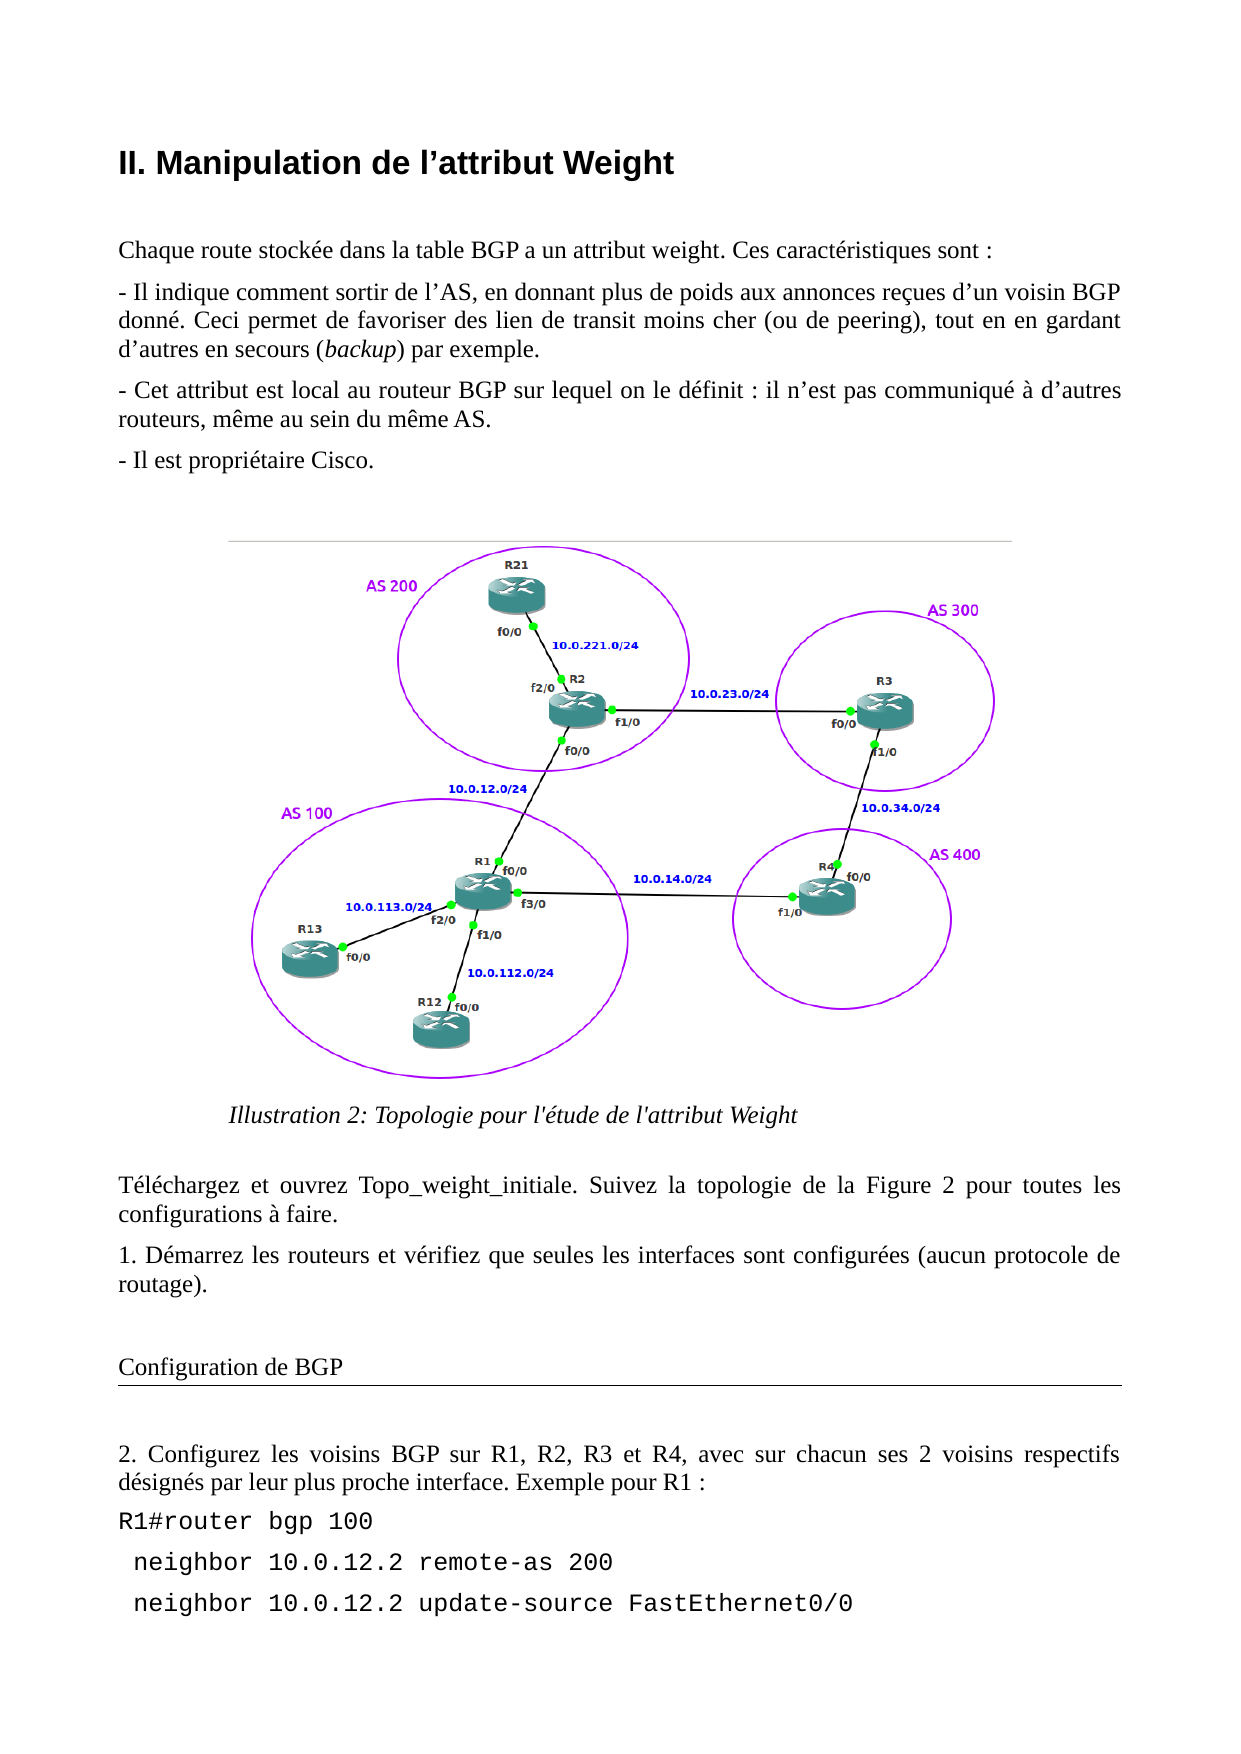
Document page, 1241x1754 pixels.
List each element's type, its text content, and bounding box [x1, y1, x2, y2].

picture [228, 540, 678, 1096]
text - Cet attribut est local au routeur BGP sur lequel on le définit : il n’est pas communiqué à d’autres routeurs, même au sein du même AS. [118, 376, 1122, 433]
text Configuration de BGP [118, 1352, 1122, 1385]
text Chaque route stockée dans la table BGP a un attribut weight. Ces caractéristiques sont : [118, 236, 1122, 264]
text Illustration 2: Topologie pour l'étude de l'attribut Weight [228, 541, 1012, 1129]
text neighbor 10.0.12.2 remote-as 200 [118, 1549, 1122, 1578]
text - Il indique comment sortir de l’AS, en donnant plus de poids aux annonces reçues d’un voisin BGP donné. Ceci permet de favoriser des lien de transit moins cher (ou de peering), tout en en gardant d’autres en secours (backup) par exemple. [118, 277, 1122, 363]
text 1. Démarrez les routeurs et vérifiez que seules les interfaces sont configurées (aucun protocole de routage). [118, 1240, 1122, 1298]
text 2. Configurez les voisins BGP sur R1, R2, R3 et R4, avec sur chacun ses 2 voisins respectifs désignés par leur plus proche interface. Exemple pour R1 : [118, 1439, 1122, 1496]
subtitle II. Manipulation de l’attribut Weight [118, 143, 1122, 182]
text - Il est propriétaire Cisco. [118, 446, 1122, 474]
text neighbor 10.0.12.2 update-source FastEthernet0/0 [118, 1590, 1122, 1619]
text Téléchargez et ouvrez Topo_weight_initiale. Suivez la topologie de la Figure 2 pour toutes les configurations à faire. [118, 1170, 1122, 1228]
text R1#router bgp 100 [118, 1509, 1122, 1537]
